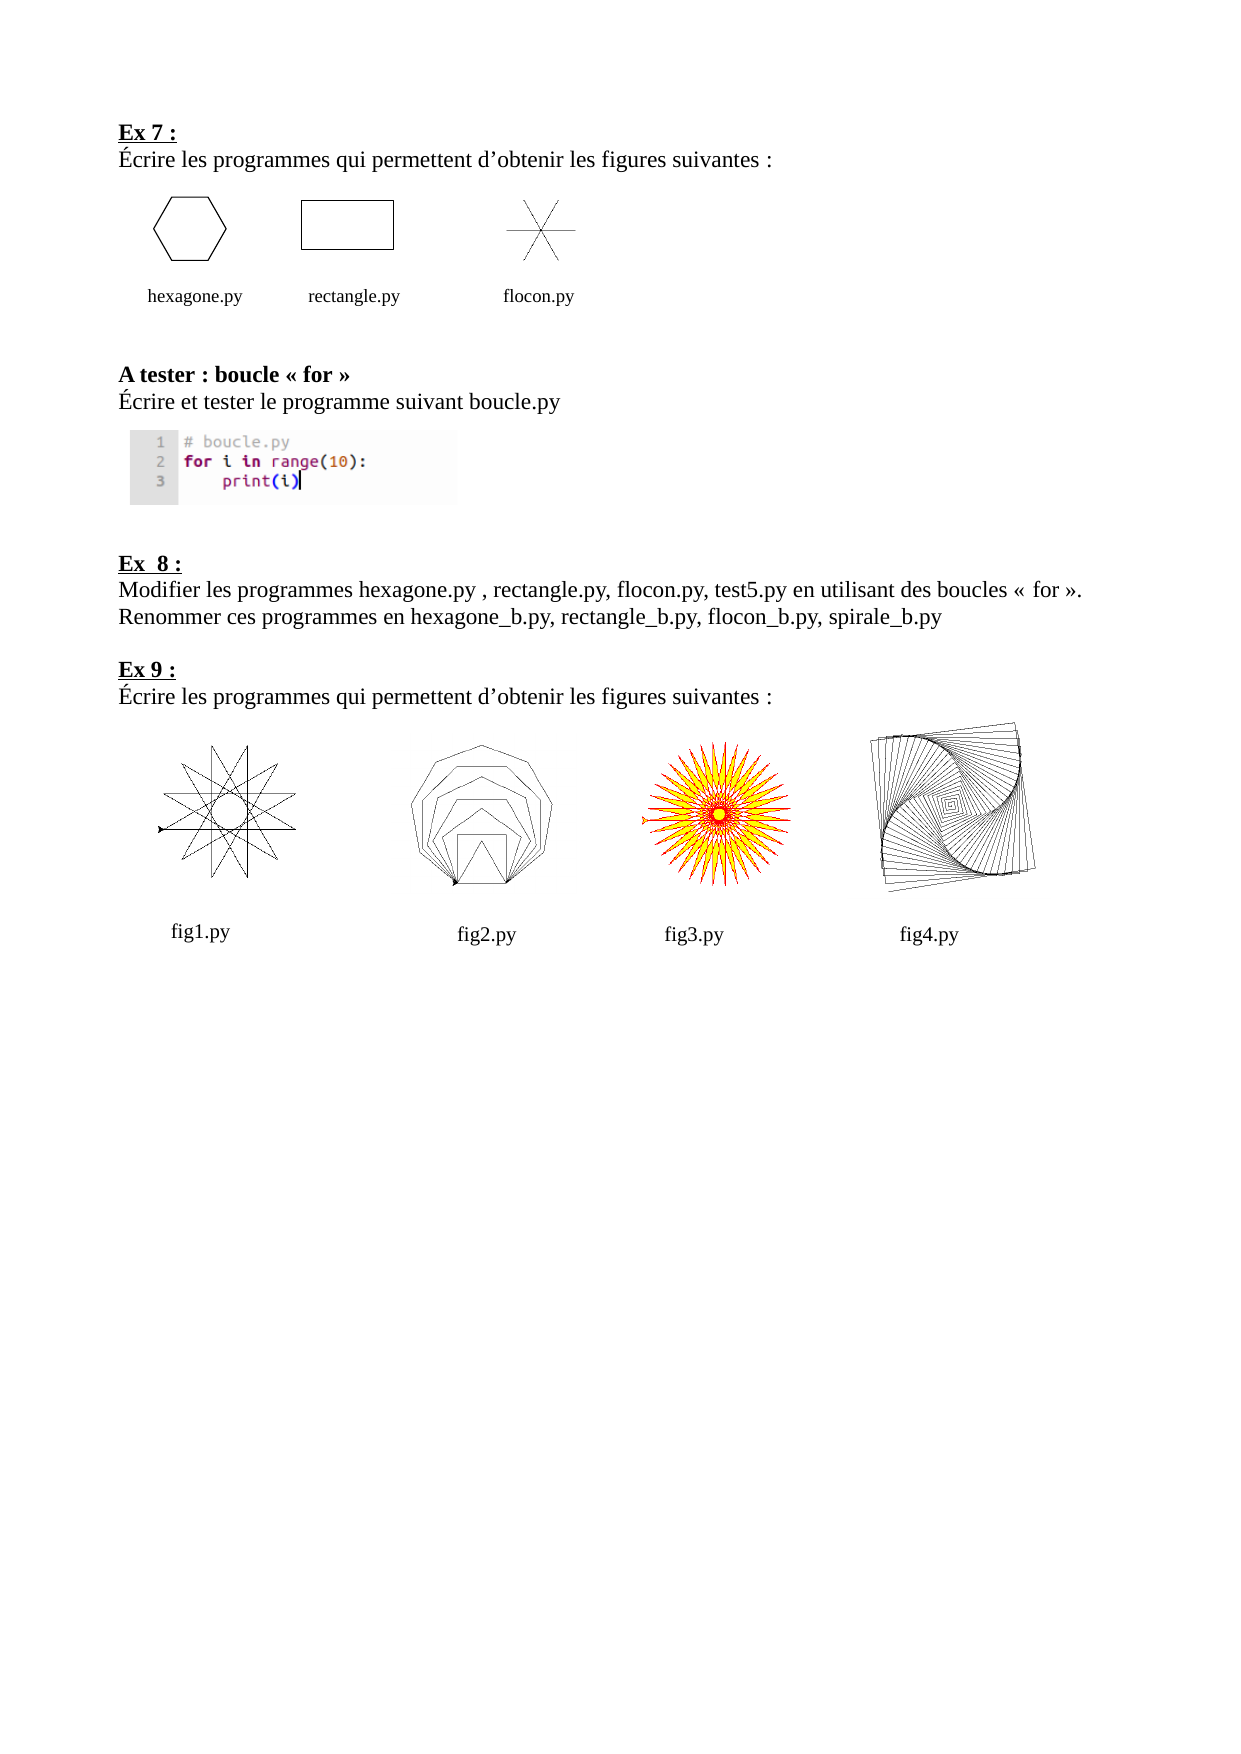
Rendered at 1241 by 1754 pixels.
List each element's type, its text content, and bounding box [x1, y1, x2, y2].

text Modifier les programmes hexagone.py , rectangle.py, flocon.py, test5.py en utilisant des boucles « for ». [118, 576, 1122, 603]
picture [129, 430, 458, 505]
picture [139, 724, 329, 896]
picture [846, 713, 1052, 899]
picture [492, 189, 588, 269]
text A tester : boucle « for » [118, 361, 1122, 388]
text Écrire les programmes qui permettent d’obtenir les figures suivantes : [118, 145, 1122, 172]
text Ex 8 : [118, 549, 1122, 576]
picture [390, 733, 577, 894]
text Écrire les programmes qui permettent d’obtenir les figures suivantes : [118, 683, 1122, 709]
text Ex 7 : [118, 118, 1122, 145]
text Ex 9 : [118, 656, 1122, 683]
text Écrire et tester le programme suivant boucle.py [118, 388, 1122, 415]
text Renommer ces programmes en hexagone_b.py, rectangle_b.py, flocon_b.py, spirale_b.py [118, 603, 1122, 629]
picture [613, 733, 817, 897]
text hexagone.py rectangle.py flocon.py [118, 280, 1122, 307]
